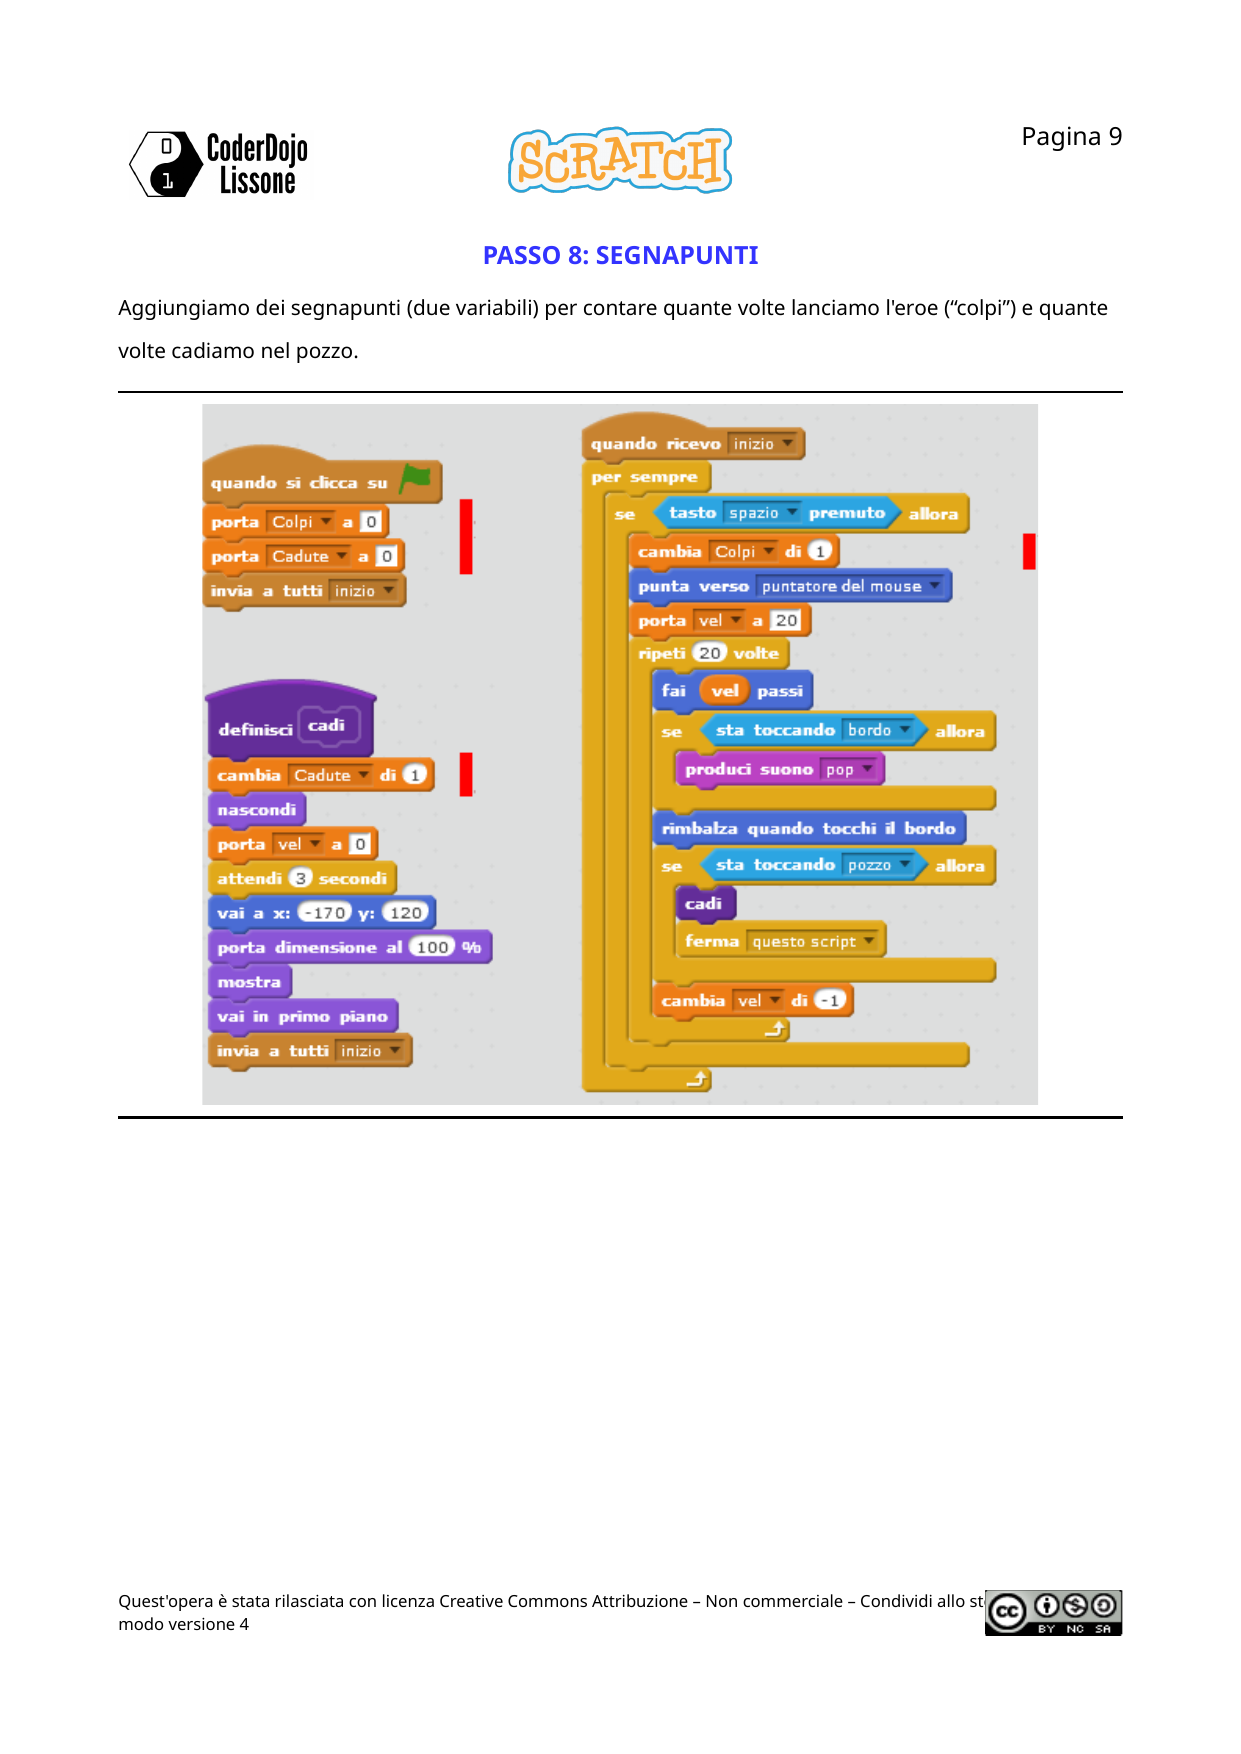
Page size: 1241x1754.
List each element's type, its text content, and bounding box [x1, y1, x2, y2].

picture [507, 126, 733, 195]
picture [985, 1590, 1123, 1636]
text PASSO 8: SEGNAPUNTI [118, 238, 1122, 272]
table_header [118, 393, 1122, 1116]
picture [202, 404, 1039, 1105]
picture [128, 130, 314, 200]
text Aggiungiamo dei segnapunti (due variabili) per contare quante volte lanciamo l'eroe (“colpi”) e quante volte cadiamo nel pozzo. [118, 293, 1122, 364]
